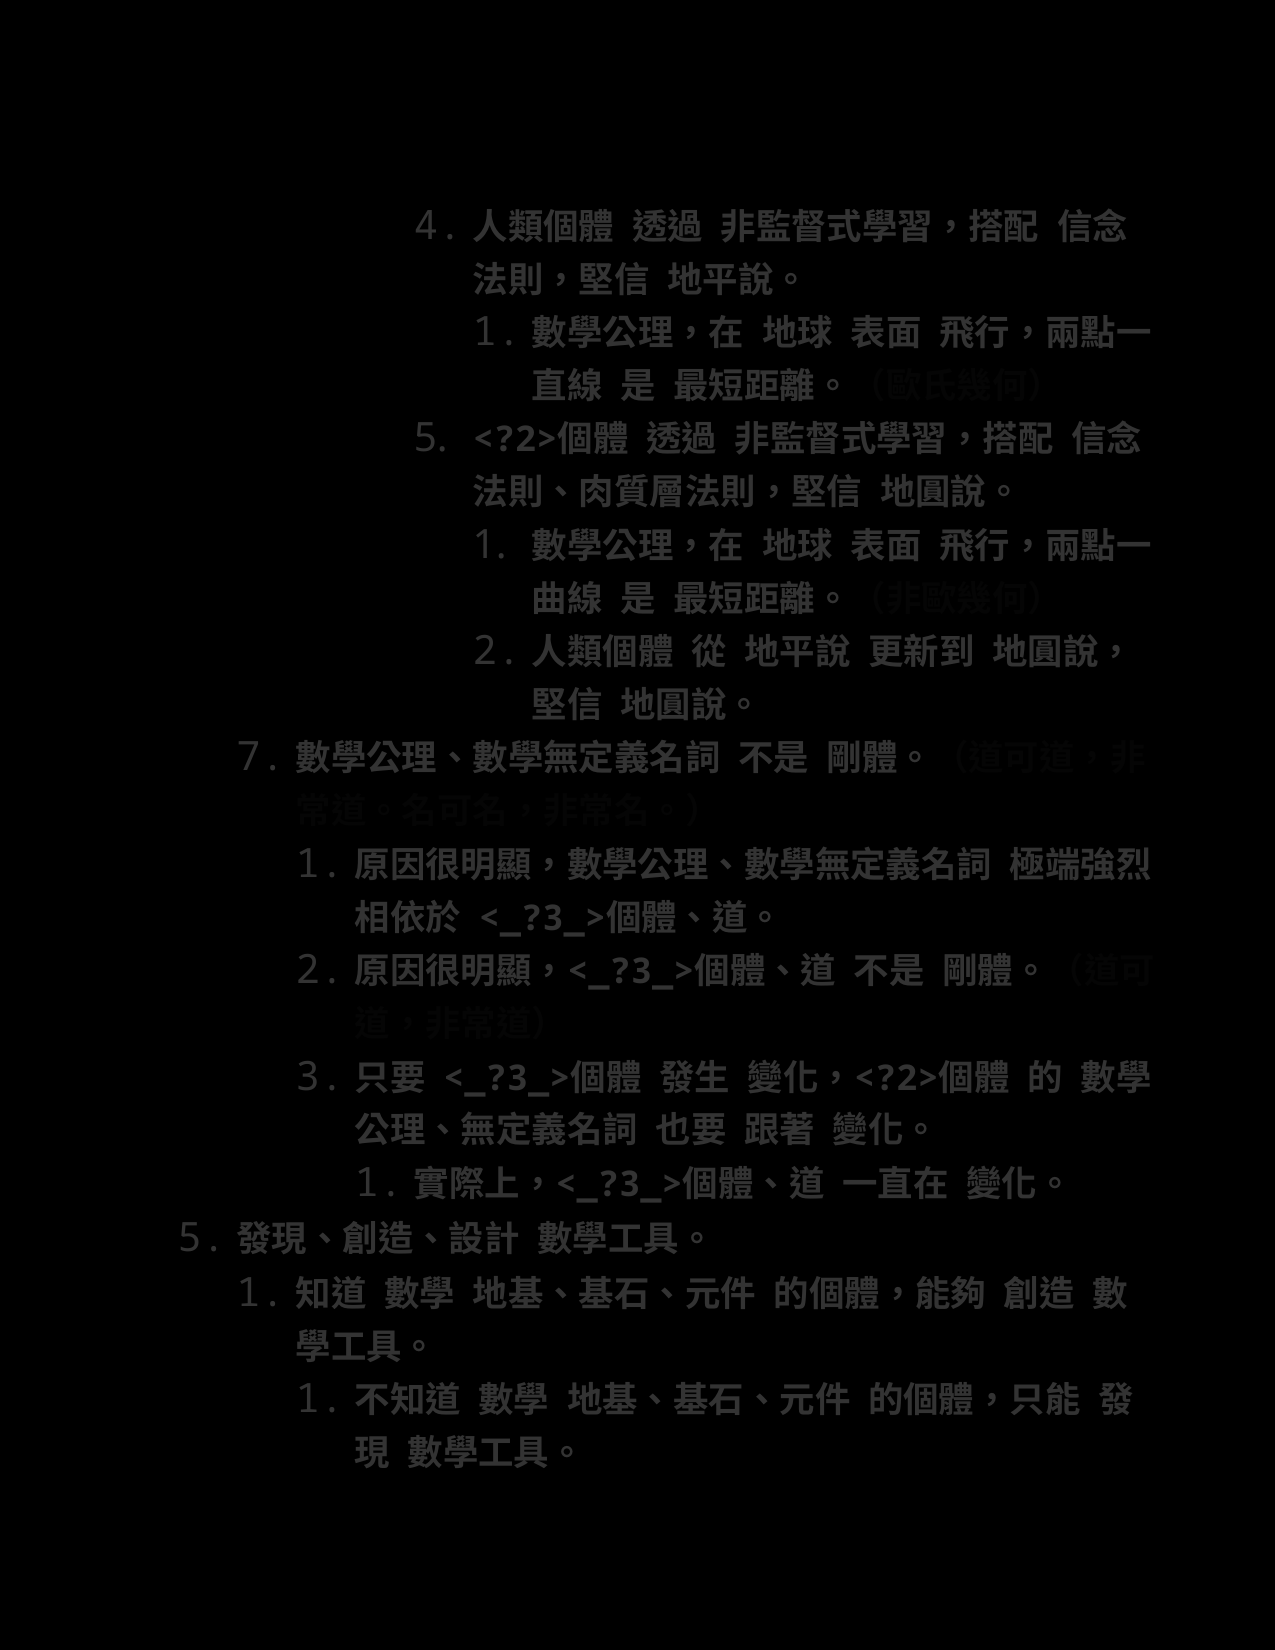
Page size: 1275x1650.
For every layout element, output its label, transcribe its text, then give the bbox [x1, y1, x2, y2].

list 只要 <_?3_>個體 發生 變化，<?2>個體 的 數學 公理、無定義名詞 也要 跟著 變化。 [295, 1047, 1157, 1153]
list 原因很明顯，<_?3_>個體、道 不是 剛體。（道可道，非常道） [295, 940, 1157, 1047]
list <?2>個體 透過 非監督式學習，搭配 信念法則、肉質層法則，堅信 地圓說。 [413, 408, 1157, 515]
list 發現、創造、設計 數學工具。 [177, 1208, 1157, 1263]
list 數學公理，在 地球 表面 飛行，兩點一曲線 是 最短距離。（非歐幾何） [472, 515, 1157, 621]
list 實際上，<_?3_>個體、道 一直在 變化。 [354, 1153, 1157, 1208]
list 知道 數學 地基、基石、元件 的個體，能夠 創造 數學工具。 [236, 1263, 1157, 1370]
list 數學公理、數學無定義名詞 不是 剛體。（道可道，非常道。名可名，非常名。） [236, 728, 1157, 834]
list 數學公理，在 地球 表面 飛行，兩點一直線 是 最短距離。（歐氏幾何） [472, 302, 1157, 408]
list 不知道 數學 地基、基石、元件 的個體，只能 發現 數學工具。 [295, 1370, 1157, 1476]
list 人類個體 透過 非監督式學習，搭配 信念法則，堅信 地平說。 [413, 196, 1157, 302]
list 人類個體 從 地平說 更新到 地圓說，堅信 地圓說。 [472, 621, 1157, 728]
list 原因很明顯，數學公理、數學無定義名詞 極端強烈 相依於 <_?3_>個體、道。 [295, 834, 1157, 940]
